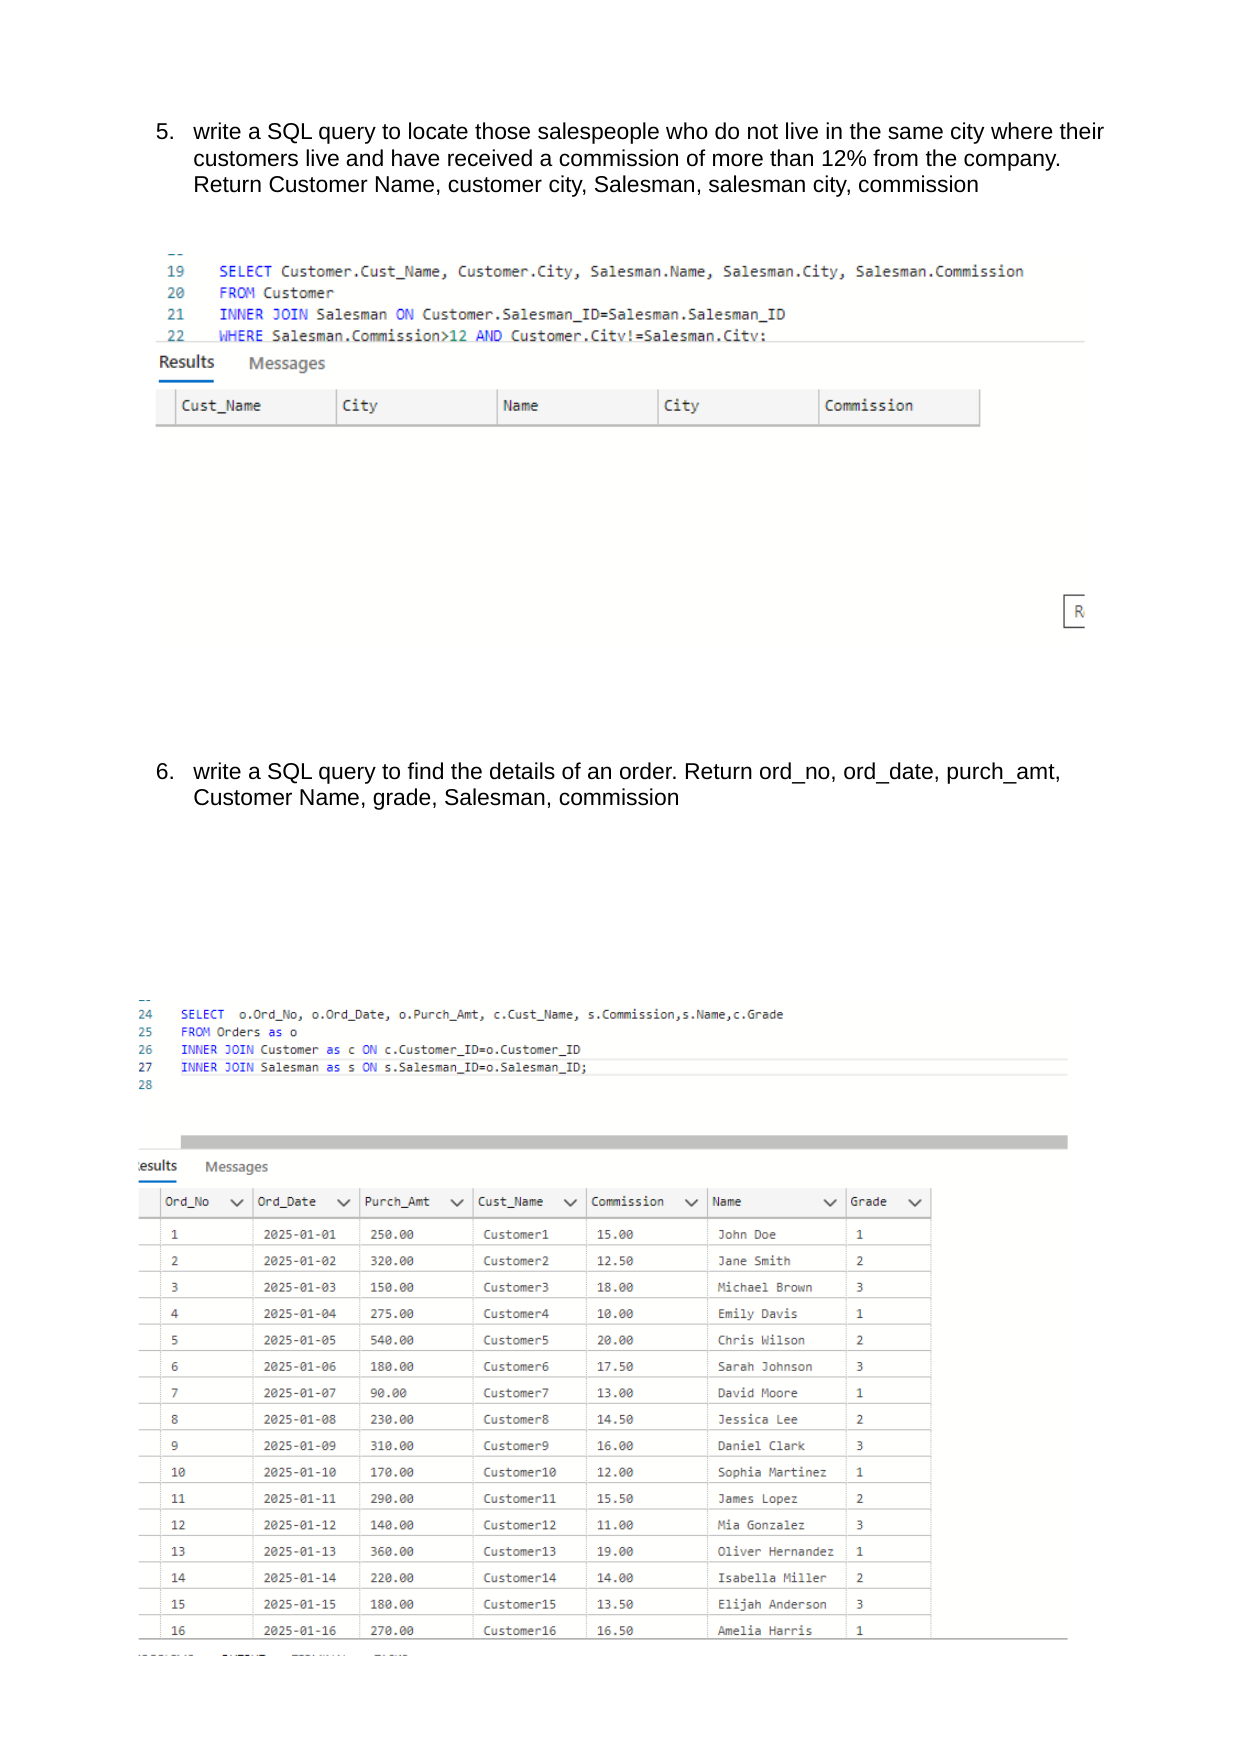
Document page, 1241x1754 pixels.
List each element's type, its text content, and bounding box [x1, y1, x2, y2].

picture [155, 254, 1085, 643]
list write a SQL query to find the details of an order. Return ord_no, ord_date, purch_amt, Customer Name, grade, Salesman, commission [156, 758, 1122, 811]
picture [138, 1000, 1068, 1656]
list write a SQL query to locate those salespeople who do not live in the same city where their customers live and have received a commission of more than 12% from the company. Return Customer Name, customer city, Salesman, salesman city, commission [156, 118, 1122, 197]
